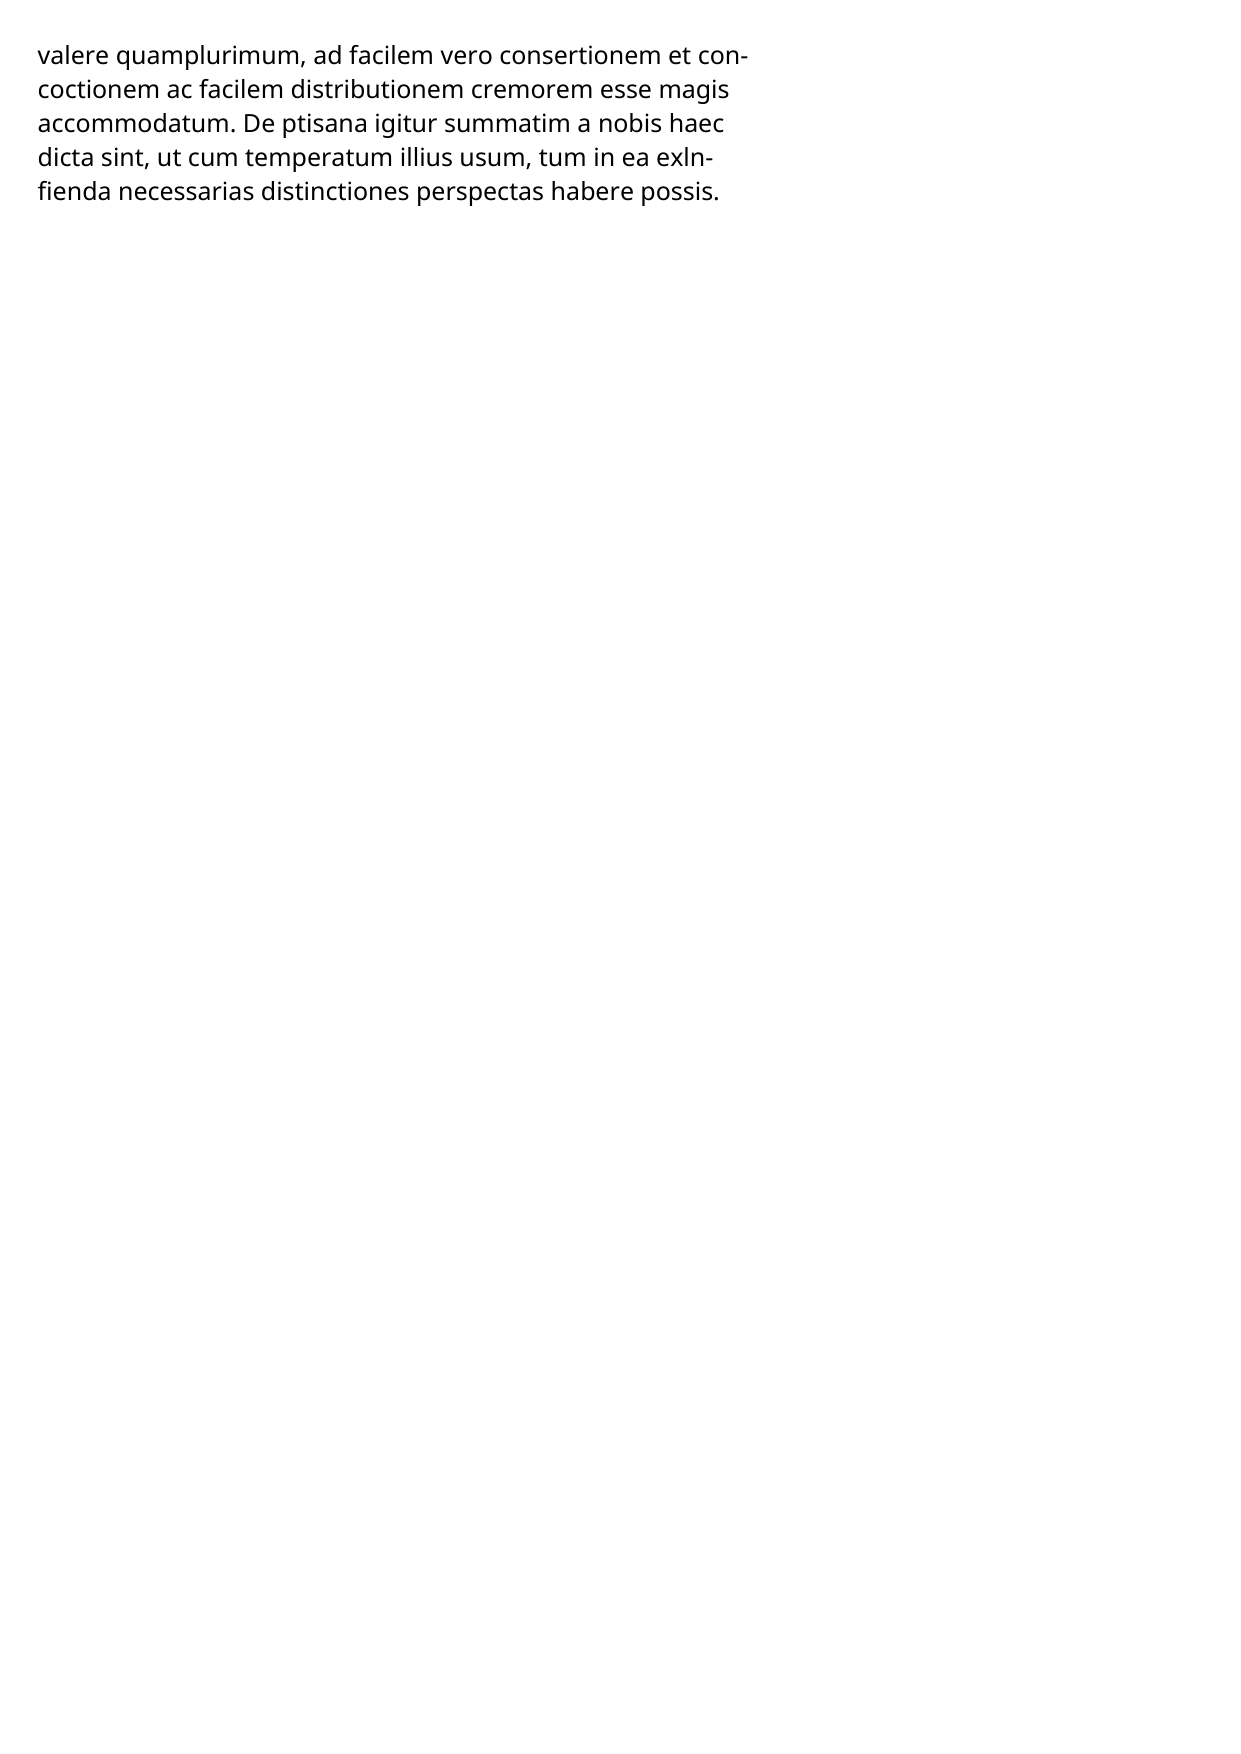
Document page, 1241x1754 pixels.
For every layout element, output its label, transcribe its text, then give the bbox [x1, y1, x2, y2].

text valere quamplurimum, ad facilem vero consertionem et con- coctionem ac facilem distributionem cremorem esse magis accommodatum. De ptisana igitur summatim a nobis haec dicta sint, ut cum temperatum illius usum, tum in ea exln- fienda necessarias distinctiones perspectas habere possis. [37, 37, 1203, 208]
